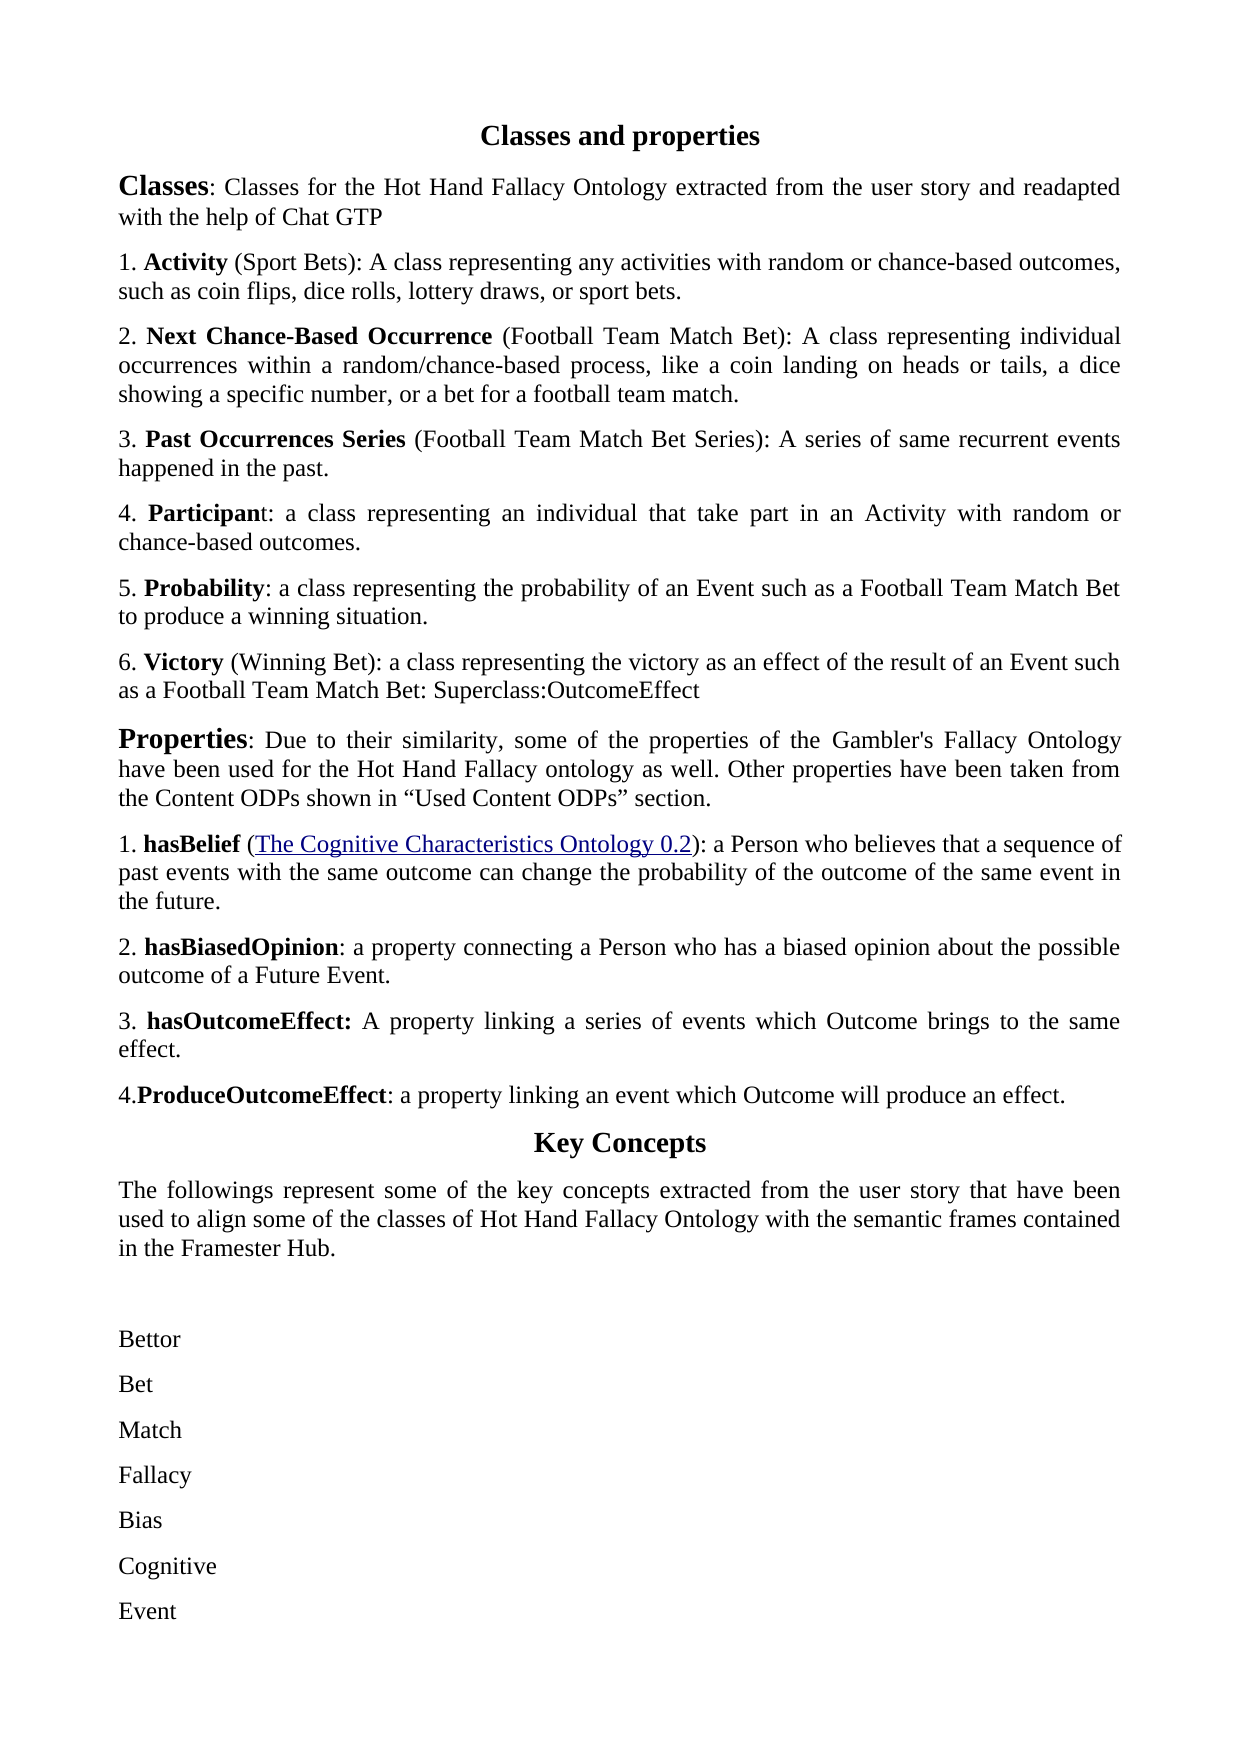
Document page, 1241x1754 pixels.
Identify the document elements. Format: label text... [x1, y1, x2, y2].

text Cognitive [118, 1551, 1122, 1580]
text 3. Past Occurrences Series (Football Team Match Bet Series): A series of same recurrent events happened in the past. [118, 424, 1122, 482]
text Key Concepts [118, 1125, 1122, 1159]
text Properties: Due to their similarity, some of the properties of the Gambler's Fallacy Ontology have been used for the Hot Hand Fallacy ontology as well. Other properties have been taken from the Content ODPs shown in “Used Content ODPs” section. [118, 721, 1122, 812]
text 1. Activity (Sport Bets): A class representing any activities with random or chance-based outcomes, such as coin flips, dice rolls, lottery draws, or sport bets. [118, 247, 1122, 305]
text Bettor [118, 1324, 1122, 1353]
text 1. hasBelief (The Cognitive Characteristics Ontology 0.2): a Person who believes that a sequence of past events with the same outcome can change the probability of the outcome of the same event in the future. [118, 829, 1122, 915]
text Classes: Classes for the Hot Hand Fallacy Ontology extracted from the user story and readapted with the help of Chat GTP [118, 168, 1122, 231]
text 2. hasBiasedOpinion: a property connecting a Person who has a biased opinion about the possible outcome of a Future Event. [118, 932, 1122, 989]
text The followings represent some of the key concepts extracted from the user story that have been used to align some of the classes of Hot Hand Fallacy Ontology with the semantic frames contained in the Framester Hub. [118, 1176, 1122, 1262]
text 3. hasOutcomeEffect: A property linking a series of events which Outcome brings to the same effect. [118, 1006, 1122, 1063]
text Bias [118, 1506, 1122, 1534]
text Bet [118, 1369, 1122, 1398]
text Classes and properties [118, 118, 1122, 152]
text 4. Participant: a class representing an individual that take part in an Activity with random or chance-based outcomes. [118, 498, 1122, 556]
text 6. Victory (Winning Bet): a class representing the victory as an effect of the result of an Event such as a Football Team Match Bet: Superclass:OutcomeEffect [118, 647, 1122, 704]
text Event [118, 1596, 1122, 1625]
text 4.ProduceOutcomeEffect: a property linking an event which Outcome will produce an effect. [118, 1080, 1122, 1109]
text Fallacy [118, 1460, 1122, 1489]
text Match [118, 1415, 1122, 1443]
text 2. Next Chance-Based Occurrence (Football Team Match Bet): A class representing individual occurrences within a random/chance-based process, like a coin landing on heads or tails, a dice showing a specific number, or a bet for a football team match. [118, 321, 1122, 408]
text 5. Probability: a class representing the probability of an Event such as a Football Team Match Bet to produce a winning situation. [118, 573, 1122, 630]
